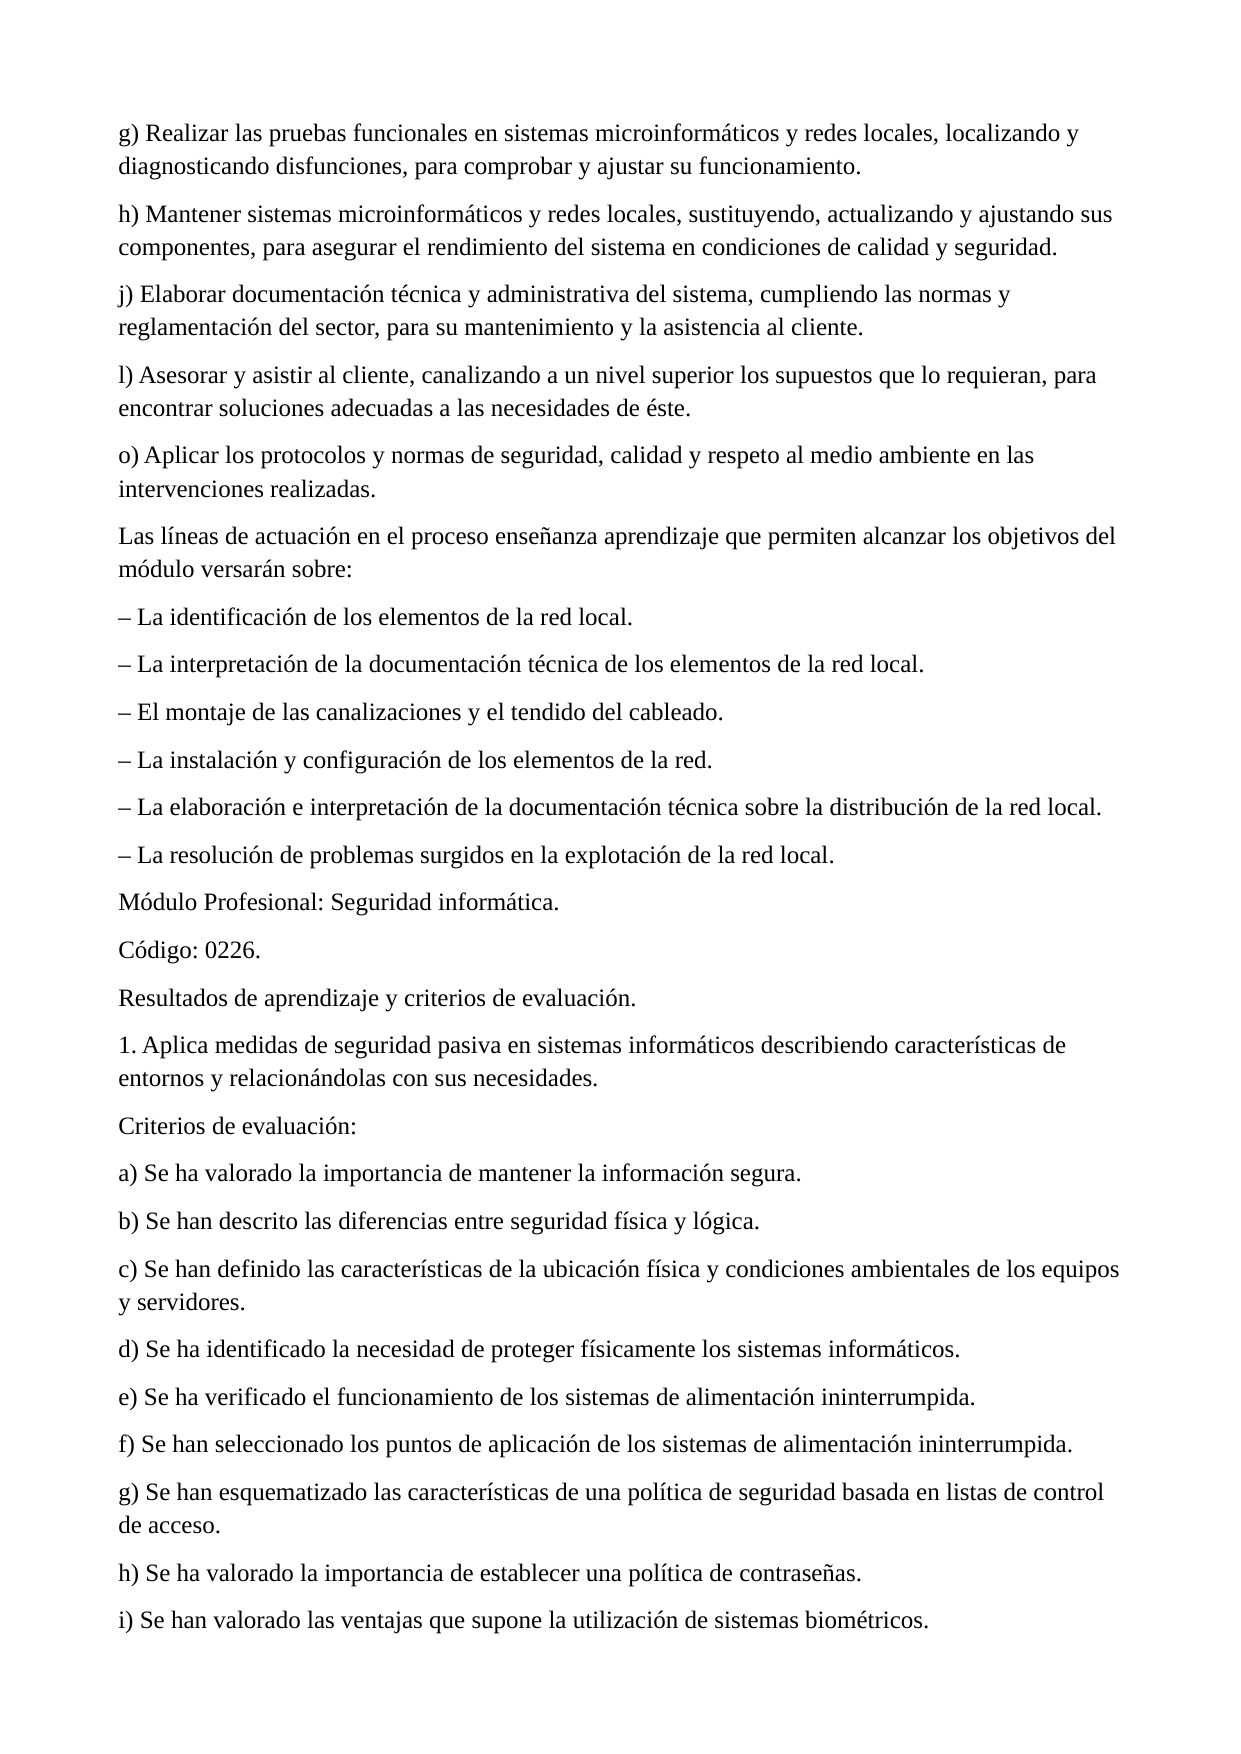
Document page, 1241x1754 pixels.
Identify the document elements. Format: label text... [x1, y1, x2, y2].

text – La elaboración e interpretación de la documentación técnica sobre la distribución de la red local. [118, 792, 1122, 821]
text Las líneas de actuación en el proceso enseñanza aprendizaje que permiten alcanzar los objetivos del módulo versarán sobre: [118, 521, 1122, 583]
text e) Se ha verificado el funcionamiento de los sistemas de alimentación ininterrumpida. [118, 1382, 1122, 1411]
text d) Se ha identificado la necesidad de proteger físicamente los sistemas informáticos. [118, 1334, 1122, 1363]
text b) Se han descrito las diferencias entre seguridad física y lógica. [118, 1206, 1122, 1235]
text c) Se han definido las características de la ubicación física y condiciones ambientales de los equipos y servidores. [118, 1254, 1122, 1316]
text a) Se ha valorado la importancia de mantener la información segura. [118, 1158, 1122, 1187]
text o) Aplicar los protocolos y normas de seguridad, calidad y respeto al medio ambiente en las intervenciones realizadas. [118, 441, 1122, 502]
text f) Se han seleccionado los puntos de aplicación de los sistemas de alimentación ininterrumpida. [118, 1429, 1122, 1458]
text i) Se han valorado las ventajas que supone la utilización de sistemas biométricos. [118, 1605, 1122, 1634]
text g) Se han esquematizado las características de una política de seguridad basada en listas de control de acceso. [118, 1477, 1122, 1539]
text Módulo Profesional: Seguridad informática. [118, 887, 1122, 916]
text h) Mantener sistemas microinformáticos y redes locales, sustituyendo, actualizando y ajustando sus componentes, para asegurar el rendimiento del sistema en condiciones de calidad y seguridad. [118, 199, 1122, 261]
text Resultados de aprendizaje y criterios de evaluación. [118, 983, 1122, 1011]
text 1. Aplica medidas de seguridad pasiva en sistemas informáticos describiendo características de entornos y relacionándolas con sus necesidades. [118, 1030, 1122, 1092]
text – La resolución de problemas surgidos en la explotación de la red local. [118, 840, 1122, 869]
text – El montaje de las canalizaciones y el tendido del cableado. [118, 697, 1122, 726]
text – La instalación y configuración de los elementos de la red. [118, 745, 1122, 773]
text h) Se ha valorado la importancia de establecer una política de contraseñas. [118, 1558, 1122, 1587]
text l) Asesorar y asistir al cliente, canalizando a un nivel superior los supuestos que lo requieran, para encontrar soluciones adecuadas a las necesidades de éste. [118, 360, 1122, 422]
text j) Elaborar documentación técnica y administrativa del sistema, cumpliendo las normas y reglamentación del sector, para su mantenimiento y la asistencia al cliente. [118, 279, 1122, 341]
text g) Realizar las pruebas funcionales en sistemas microinformáticos y redes locales, localizando y diagnosticando disfunciones, para comprobar y ajustar su funcionamiento. [118, 118, 1122, 180]
text – La identificación de los elementos de la red local. [118, 602, 1122, 631]
text Criterios de evaluación: [118, 1111, 1122, 1140]
text Código: 0226. [118, 935, 1122, 964]
text – La interpretación de la documentación técnica de los elementos de la red local. [118, 649, 1122, 678]
